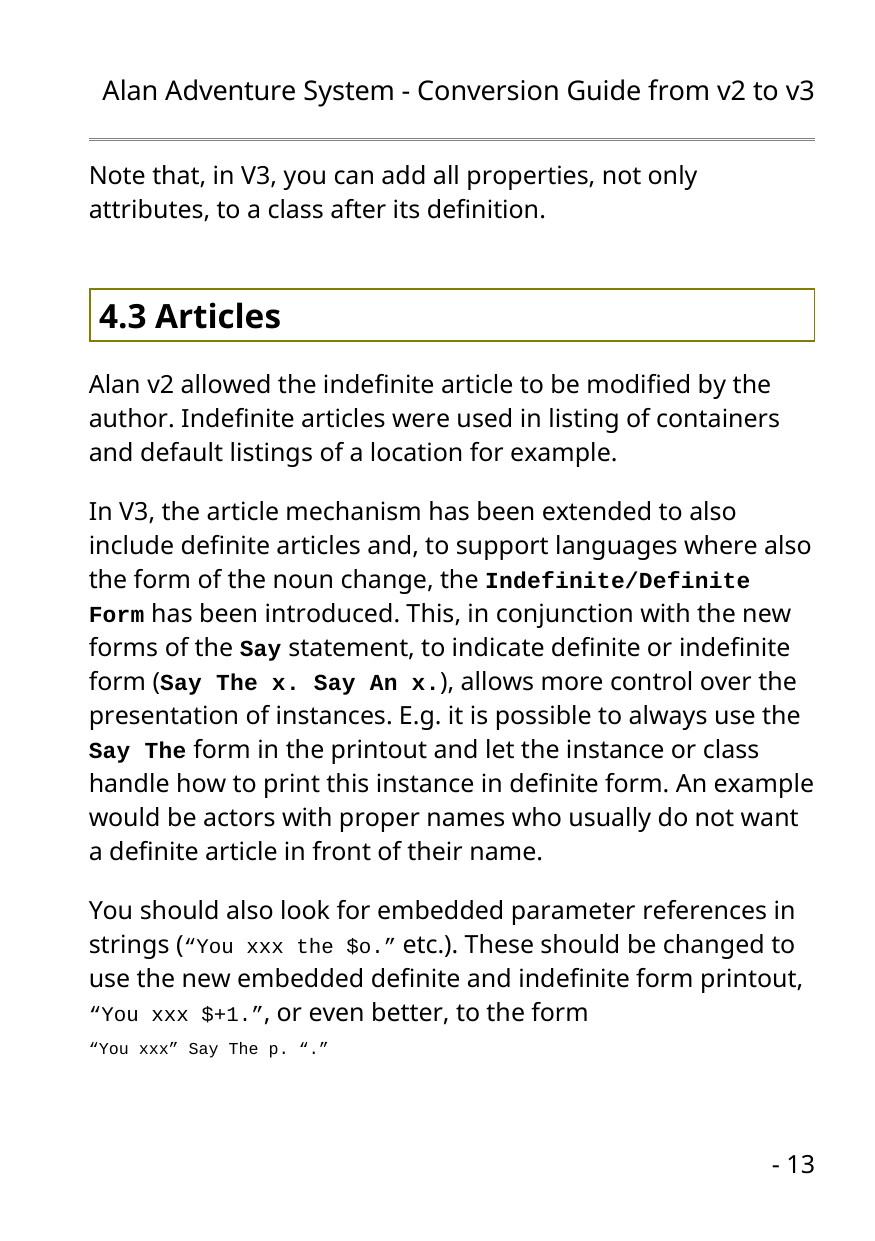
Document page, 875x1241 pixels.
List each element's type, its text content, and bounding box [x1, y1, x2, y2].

subtitle Articles [91, 290, 814, 340]
text You should also look for embedded parameter references in strings (“You xxx the $o.” etc.). These should be changed to use the new embedded definite and indefinite form printout, “You xxx $+1.”, or even better, to the form [88, 893, 815, 1029]
text Alan v2 allowed the indefinite article to be modified by the author. Indefinite articles were used in listing of containers and default listings of a location for example. [88, 367, 815, 469]
text “You xxx” Say The p. “.” [88, 1041, 815, 1060]
text Note that, in V3, you can add all properties, not only attributes, to a class after its definition. [88, 158, 815, 226]
text In V3, the article mechanism has been extended to also include definite articles and, to support languages where also the form of the noun change, the Indefinite/Definite Form has been introduced. This, in conjunction with the new forms of the Say statement, to indicate definite or indefinite form (Say The x. Say An x.), allows more control over the presentation of instances. E.g. it is possible to always use the Say The form in the printout and let the instance or class handle how to print this instance in definite form. An example would be actors with proper names who usually do not want a definite article in front of their name. [88, 494, 815, 868]
